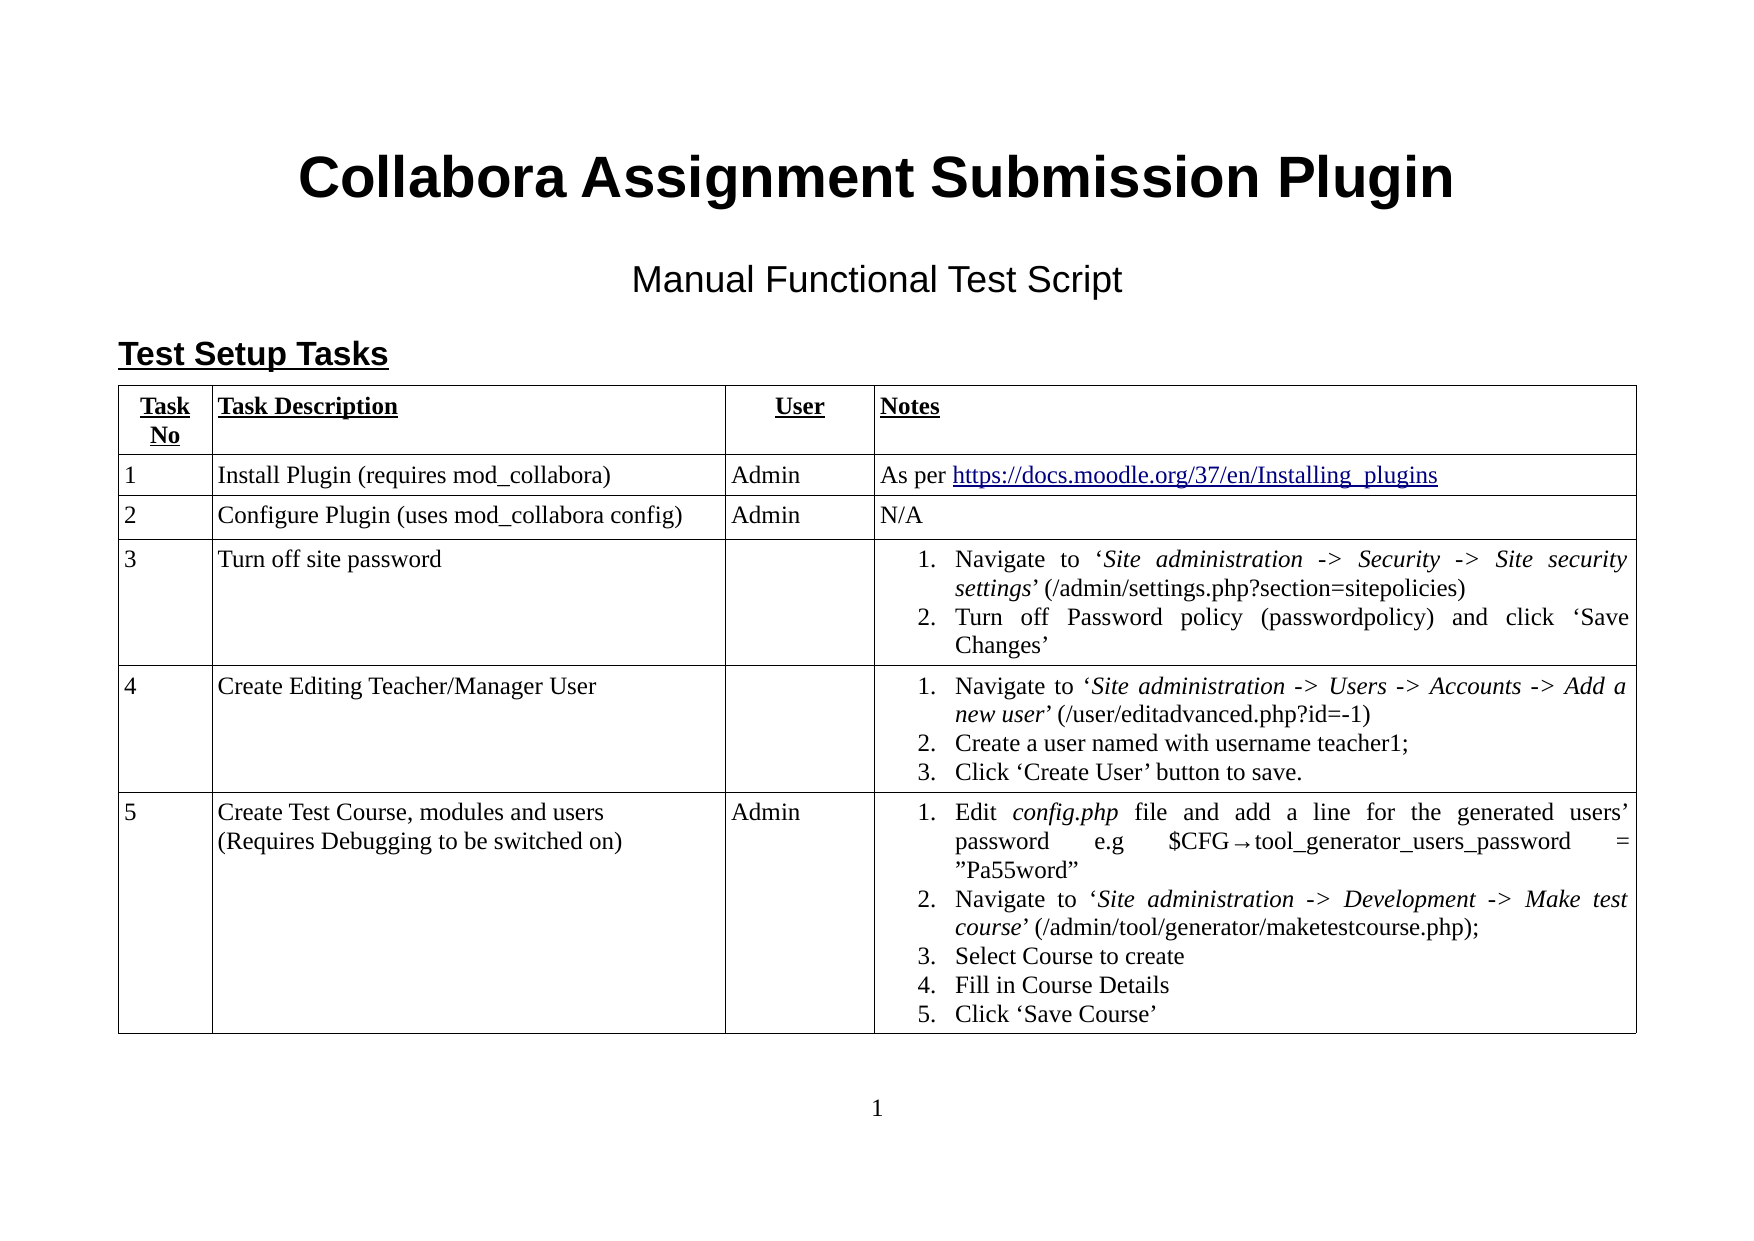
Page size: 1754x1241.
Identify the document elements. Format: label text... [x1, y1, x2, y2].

table_cell Admin [726, 496, 874, 538]
table_cell 3 [119, 540, 212, 665]
table_cell N/A [875, 496, 1636, 538]
table_cell [726, 666, 874, 792]
table_cell Configure Plugin (uses mod_collabora config) [213, 496, 725, 538]
table_cell As per https://docs.moodle.org/37/en/Installing_plugins [875, 455, 1636, 495]
table_cell Admin [726, 793, 874, 1033]
subtitle Manual Functional Test Script [118, 258, 1636, 301]
table_cell 5 [119, 793, 212, 1033]
table_header Notes [875, 386, 1636, 454]
table_cell 4 [119, 666, 212, 792]
table_cell 1 [119, 455, 212, 495]
table_cell [726, 540, 874, 665]
table_cell Turn off site password [213, 540, 725, 665]
table_cell Create Editing Teacher/Manager User [213, 666, 725, 792]
title Collabora Assignment Submission Plugin [118, 143, 1636, 210]
table_cell Edit config.php file and add a line for the generated users’ password e.g $CFG→tool_generator_users_password = ”Pa55word” Navigate to ‘Site administration -> Development -> Make test course’ (/admin/tool/generator/maketestcourse.php); Select Course to create Fill in Course Details Click ‘Save Course’ [875, 793, 1636, 1033]
table_cell Install Plugin (requires mod_collabora) [213, 455, 725, 495]
table_cell Navigate to ‘Site administration -> Security -> Site security settings’ (/admin/settings.php?section=sitepolicies) Turn off Password policy (passwordpolicy) and click ‘Save Changes’ [875, 540, 1636, 665]
table_cell Admin [726, 455, 874, 495]
table_header User [726, 386, 874, 454]
table_cell Navigate to ‘Site administration -> Users -> Accounts -> Add a new user’ (/user/editadvanced.php?id=-1) Create a user named with username teacher1; Click ‘Create User’ button to save. [875, 666, 1636, 792]
subtitle Test Setup Tasks [118, 334, 1636, 373]
table_header Task No [119, 386, 212, 454]
table_cell 2 [119, 496, 212, 538]
table_header Task Description [213, 386, 725, 454]
table_cell Create Test Course, modules and users (Requires Debugging to be switched on) [213, 793, 725, 1033]
